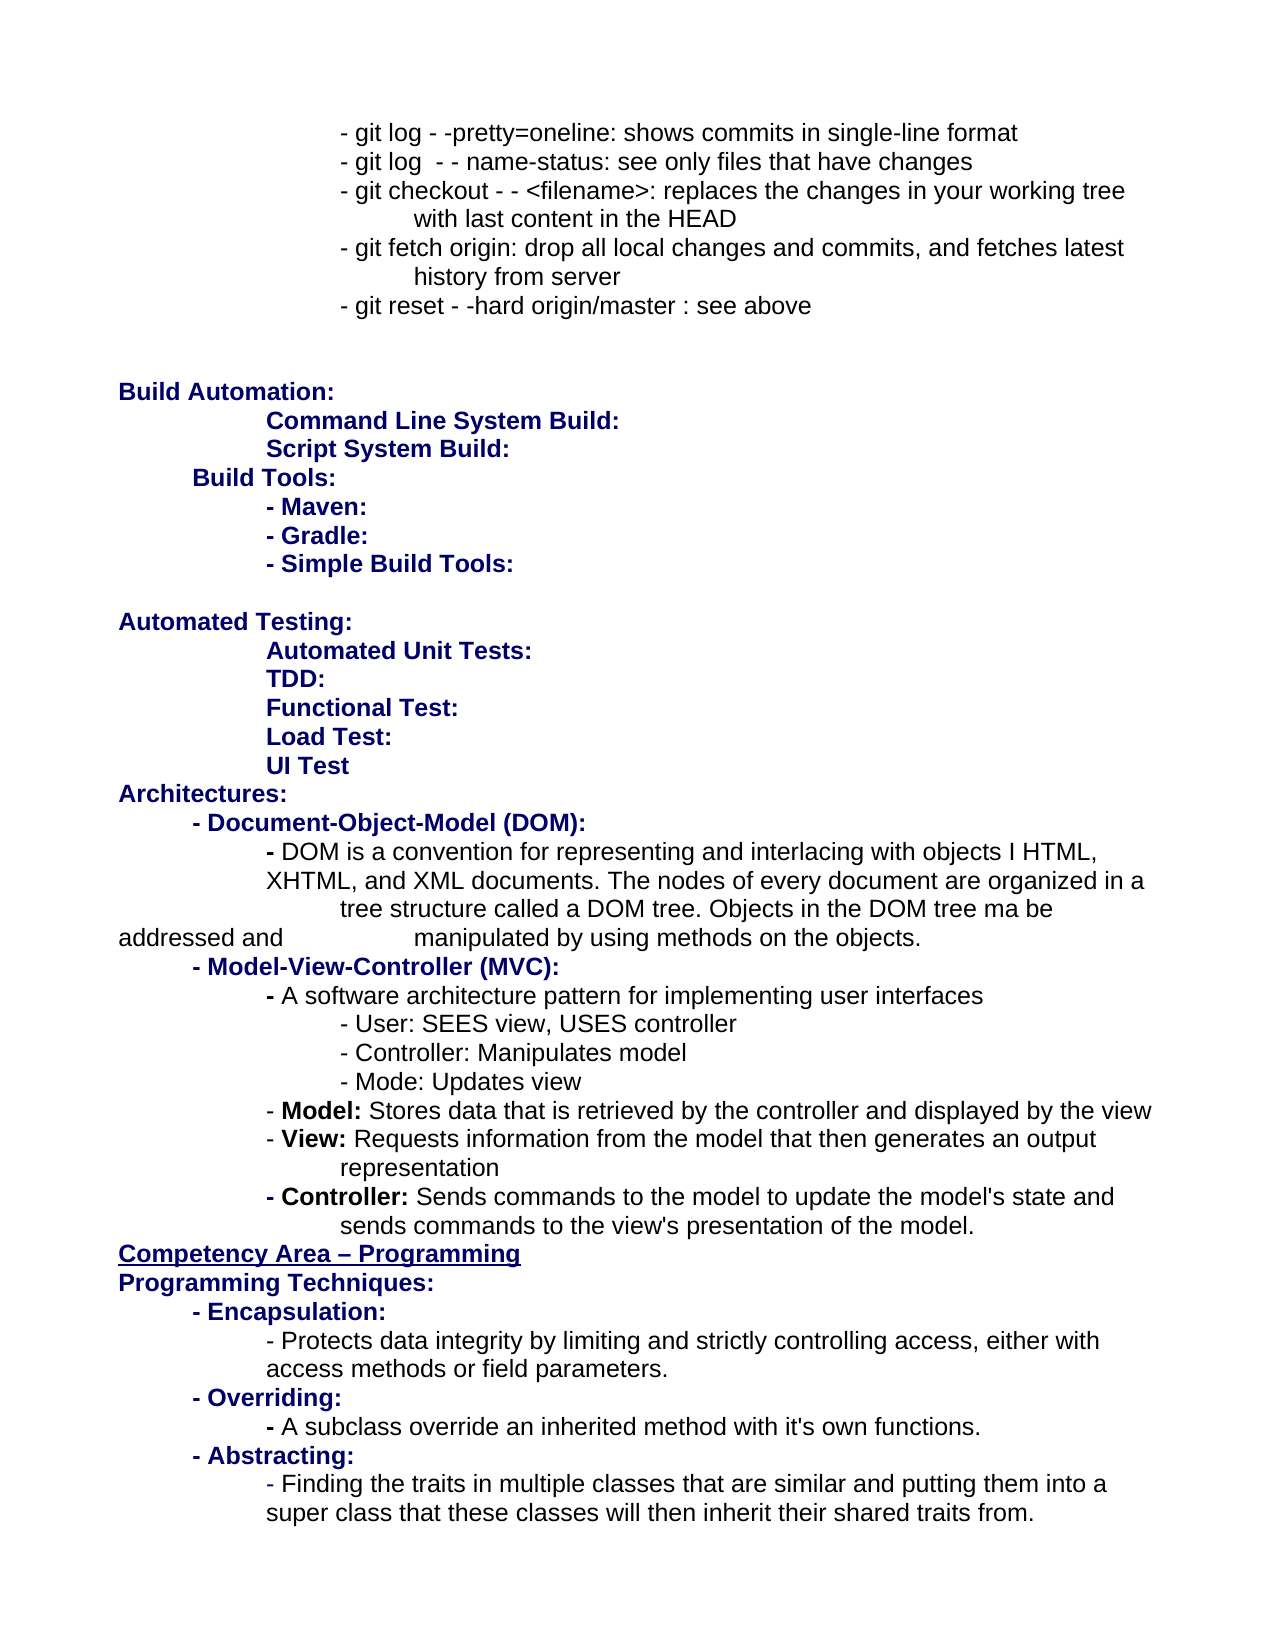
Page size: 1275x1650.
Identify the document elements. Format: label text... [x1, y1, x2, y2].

text UI Test [118, 751, 1157, 779]
text Build Automation: [118, 377, 1157, 406]
text Architectures: [118, 779, 1157, 808]
text - Document-Object-Model (DOM): [118, 808, 1157, 837]
text - Controller: Sends commands to the model to update the model's state and sends commands to the view's presentation of the model. [118, 1182, 1157, 1239]
text Build Tools: [118, 463, 1157, 492]
text Command Line System Build: [118, 406, 1157, 434]
text - Protects data integrity by limiting and strictly controlling access, either with access methods or field parameters. [118, 1326, 1157, 1383]
text - Mode: Updates view [118, 1067, 1157, 1096]
text - git log - - name-status: see only files that have changes [118, 147, 1157, 176]
text - Model-View-Controller (MVC): [118, 952, 1157, 981]
text - A software architecture pattern for implementing user interfaces [118, 981, 1157, 1009]
text - Encapsulation: [118, 1297, 1157, 1326]
text - Simple Build Tools: [118, 549, 1157, 578]
text - Gradle: [118, 521, 1157, 549]
text - Abstracting: [118, 1441, 1157, 1469]
text Load Test: [118, 722, 1157, 751]
text - git checkout - - <filename>: replaces the changes in your working tree with last content in the HEAD [118, 176, 1157, 233]
text Automated Unit Tests: [118, 636, 1157, 664]
text Competency Area – Programming [118, 1239, 1157, 1268]
text - git reset - -hard origin/master : see above [118, 291, 1157, 319]
text Programming Techniques: [118, 1268, 1157, 1297]
text - View: Requests information from the model that then generates an output representation [118, 1124, 1157, 1182]
text TDD: [118, 664, 1157, 693]
text - git log - -pretty=oneline: shows commits in single-line format [118, 118, 1157, 147]
text - A subclass override an inherited method with it's own functions. [118, 1412, 1157, 1441]
text - Controller: Manipulates model [118, 1038, 1157, 1067]
text - Model: Stores data that is retrieved by the controller and displayed by the view [118, 1096, 1157, 1124]
text Functional Test: [118, 693, 1157, 722]
text - Finding the traits in multiple classes that are similar and putting them into a super class that these classes will then inherit their shared traits from. [118, 1469, 1157, 1527]
text - Overriding: [118, 1383, 1157, 1412]
text - User: SEES view, USES controller [118, 1009, 1157, 1038]
text - DOM is a convention for representing and interlacing with objects I HTML, XHTML, and XML documents. The nodes of every document are organized in a tree structure called a DOM tree. Objects in the DOM tree ma be addressed and manipulated by using methods on the objects. [118, 837, 1157, 952]
text - git fetch origin: drop all local changes and commits, and fetches latest history from server [118, 233, 1157, 291]
text - Maven: [118, 492, 1157, 521]
text Automated Testing: [118, 607, 1157, 636]
text Script System Build: [118, 434, 1157, 463]
